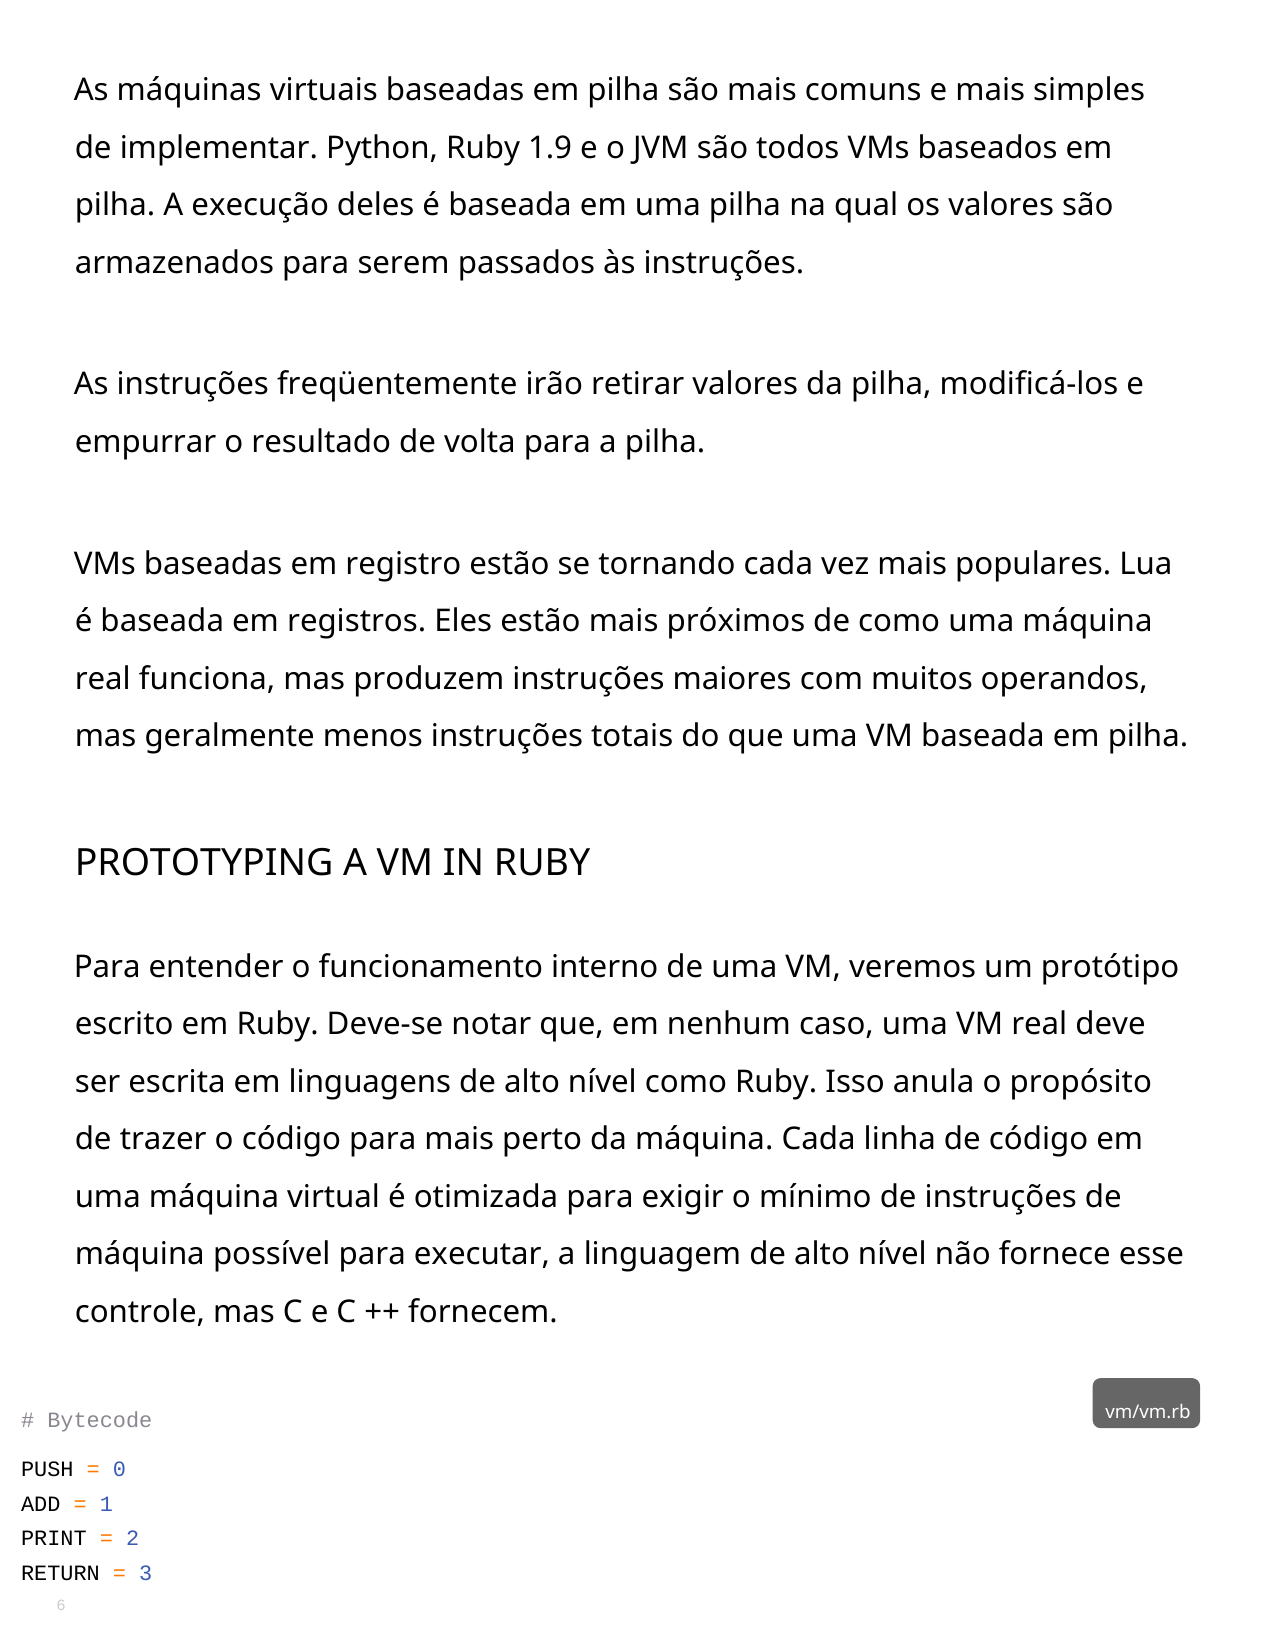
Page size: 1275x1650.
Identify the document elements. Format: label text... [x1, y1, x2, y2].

list RETURN = 3 [0, 1562, 1274, 1587]
list PRINT = 2 [0, 1528, 1274, 1552]
text VMs baseadas em registro estão se tornando cada vez mais populares. Lua é baseada em registros. Eles estão mais próximos de como uma máquina real funciona, mas produzem instruções maiores com muitos operandos, mas geralmente menos instruções totais do que uma VM baseada em pilha. [73, 541, 1191, 756]
subtitle PROTOTYPING A VM IN RUBY [74, 835, 1274, 886]
list ADD = 1 [0, 1493, 1274, 1518]
list PUSH = 0 [0, 1458, 1274, 1483]
text As máquinas virtuais baseadas em pilha são mais comuns e mais simples de implementar. Python, Ruby 1.9 e o JVM são todos VMs baseados em pilha. A execução deles é baseada em uma pilha na qual os valores são armazenados para serem passados às instruções. [73, 67, 1191, 282]
list # Bytecode [0, 1409, 1274, 1434]
text 6 [56, 1597, 1219, 1615]
text Para entender o funcionamento interno de uma VM, veremos um protótipo escrito em Ruby. Deve-se notar que, em nenhum caso, uma VM real deve ser escrita em linguagens de alto nível como Ruby. Isso anula o propósito de trazer o código para mais perto da máquina. Cada linha de código em uma máquina virtual é otimizada para exigir o mínimo de instruções de máquina possível para executar, a linguagem de alto nível não fornece esse controle, mas C e C ++ fornecem. [73, 944, 1191, 1331]
text As instruções freqüentemente irão retirar valores da pilha, modificá-los e empurrar o resultado de volta para a pilha. [73, 361, 1191, 461]
